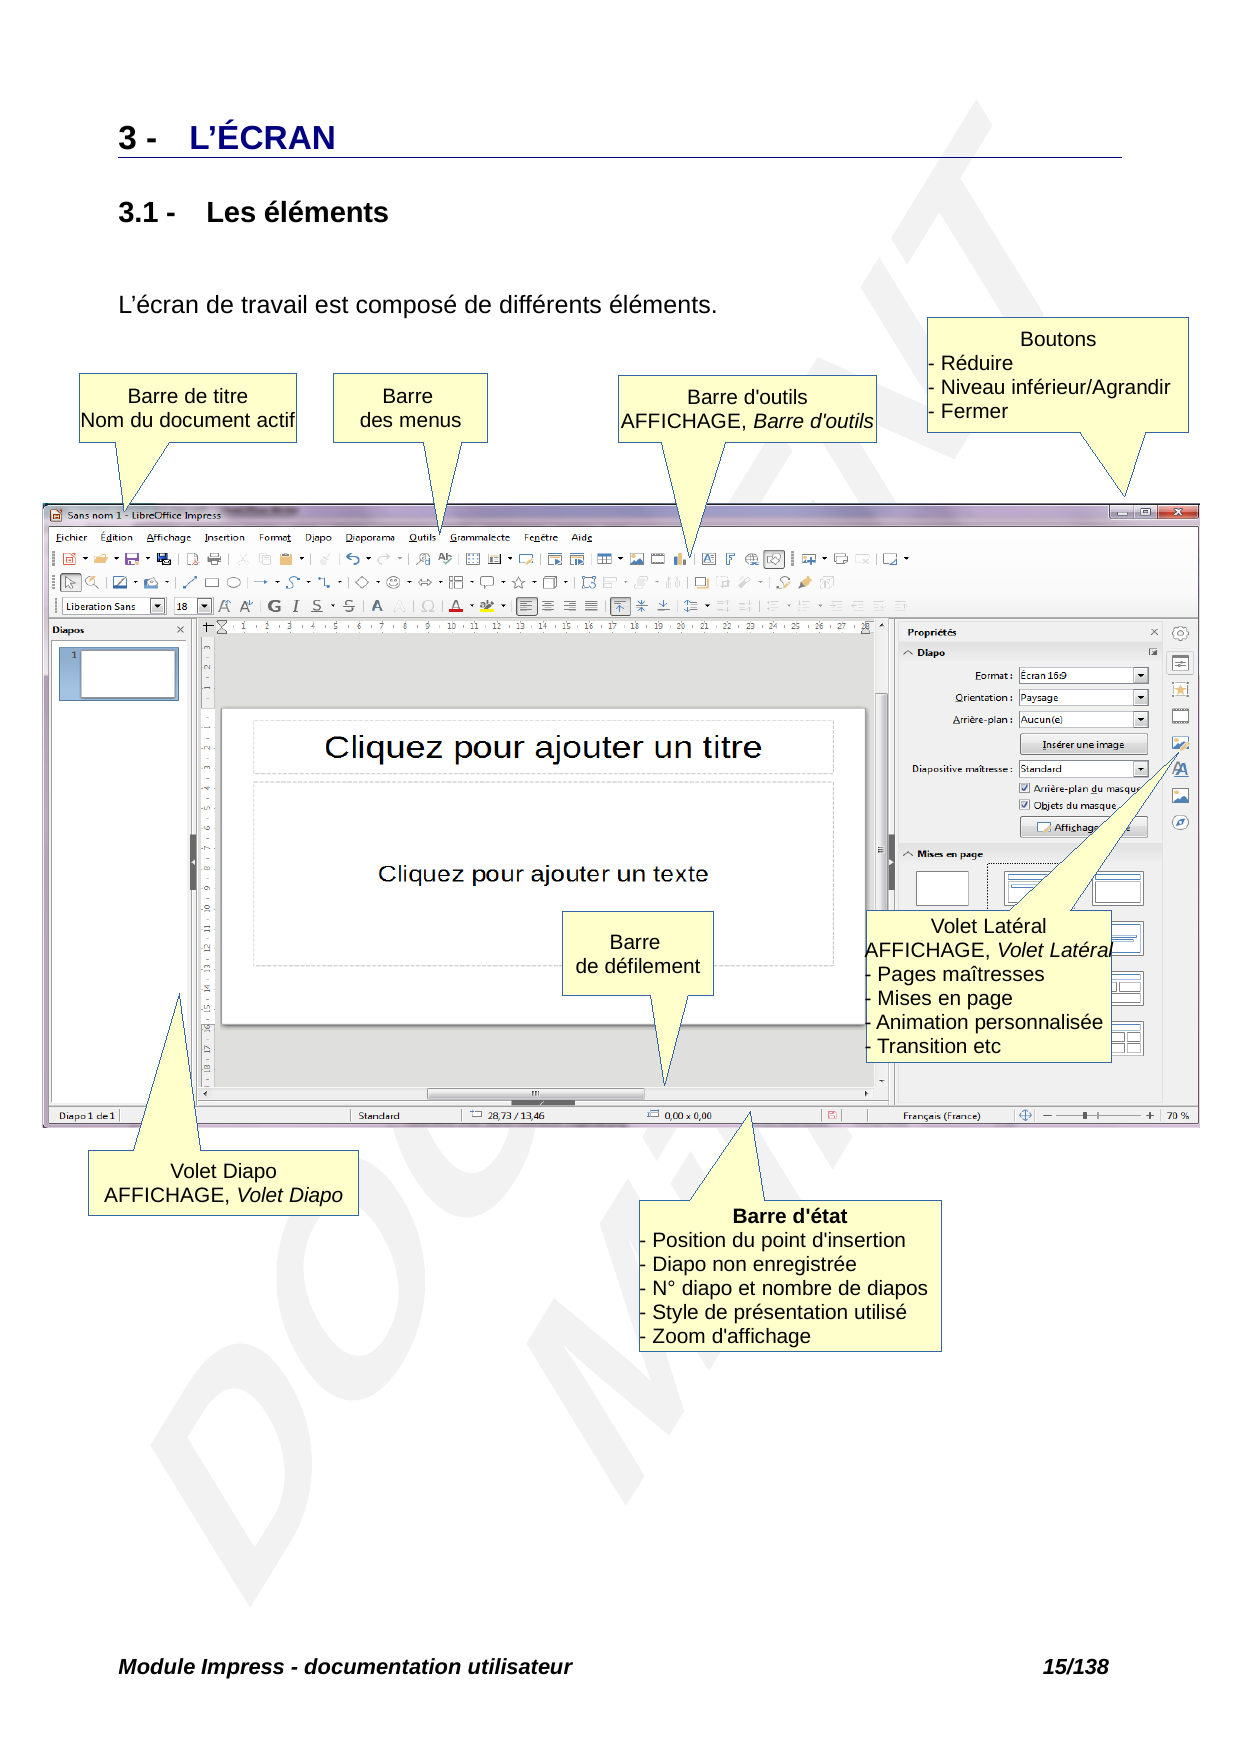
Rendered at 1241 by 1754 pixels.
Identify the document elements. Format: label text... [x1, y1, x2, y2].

subtitle l’écran [118, 118, 1122, 157]
text L’écran de travail est composé de différents éléments. [118, 290, 1122, 319]
subtitle Les éléments [118, 195, 1122, 229]
picture [42, 503, 1200, 1128]
